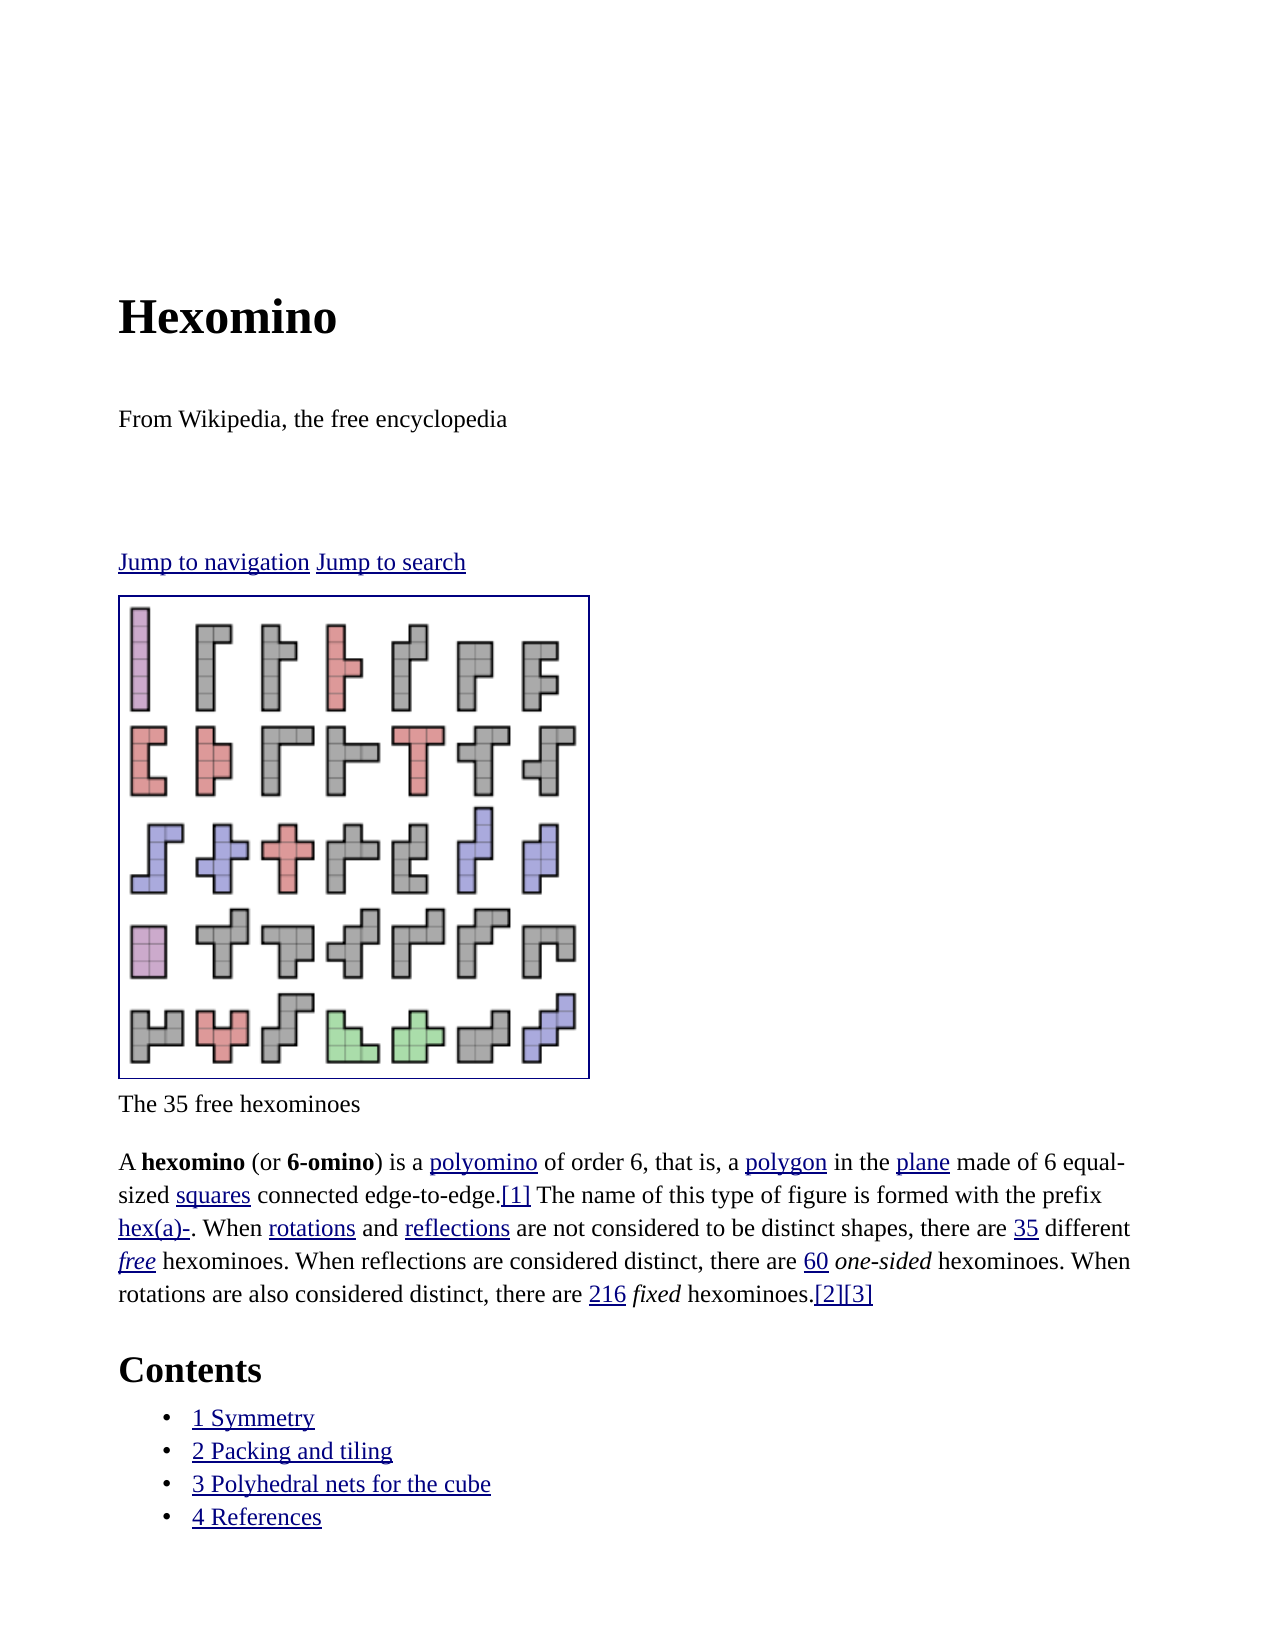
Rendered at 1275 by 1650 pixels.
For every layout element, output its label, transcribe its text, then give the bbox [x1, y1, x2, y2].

list 1 Symmetry [162, 1403, 1157, 1432]
text The 35 free hexominoes [118, 1089, 1157, 1118]
picture [120, 597, 588, 1078]
text From Wikipedia, the free encyclopedia [118, 404, 1157, 433]
subtitle Contents [118, 1348, 1157, 1391]
subtitle Hexomino [118, 287, 1157, 344]
list 3 Polyhedral nets for the cube [162, 1469, 1157, 1498]
text Jump to navigation Jump to search [118, 547, 1157, 576]
list 4 References [162, 1502, 1157, 1531]
text A hexomino (or 6-omino) is a polyomino of order 6, that is, a polygon in the plane made of 6 equal-sized squares connected edge-to-edge.[1] The name of this type of figure is formed with the prefix hex(a)-. When rotations and reflections are not considered to be distinct shapes, there are 35 different free hexominoes. When reflections are considered distinct, there are 60 one-sided hexominoes. When rotations are also considered distinct, there are 216 fixed hexominoes.[2][3] [118, 1147, 1157, 1308]
list 2 Packing and tiling [162, 1436, 1157, 1465]
